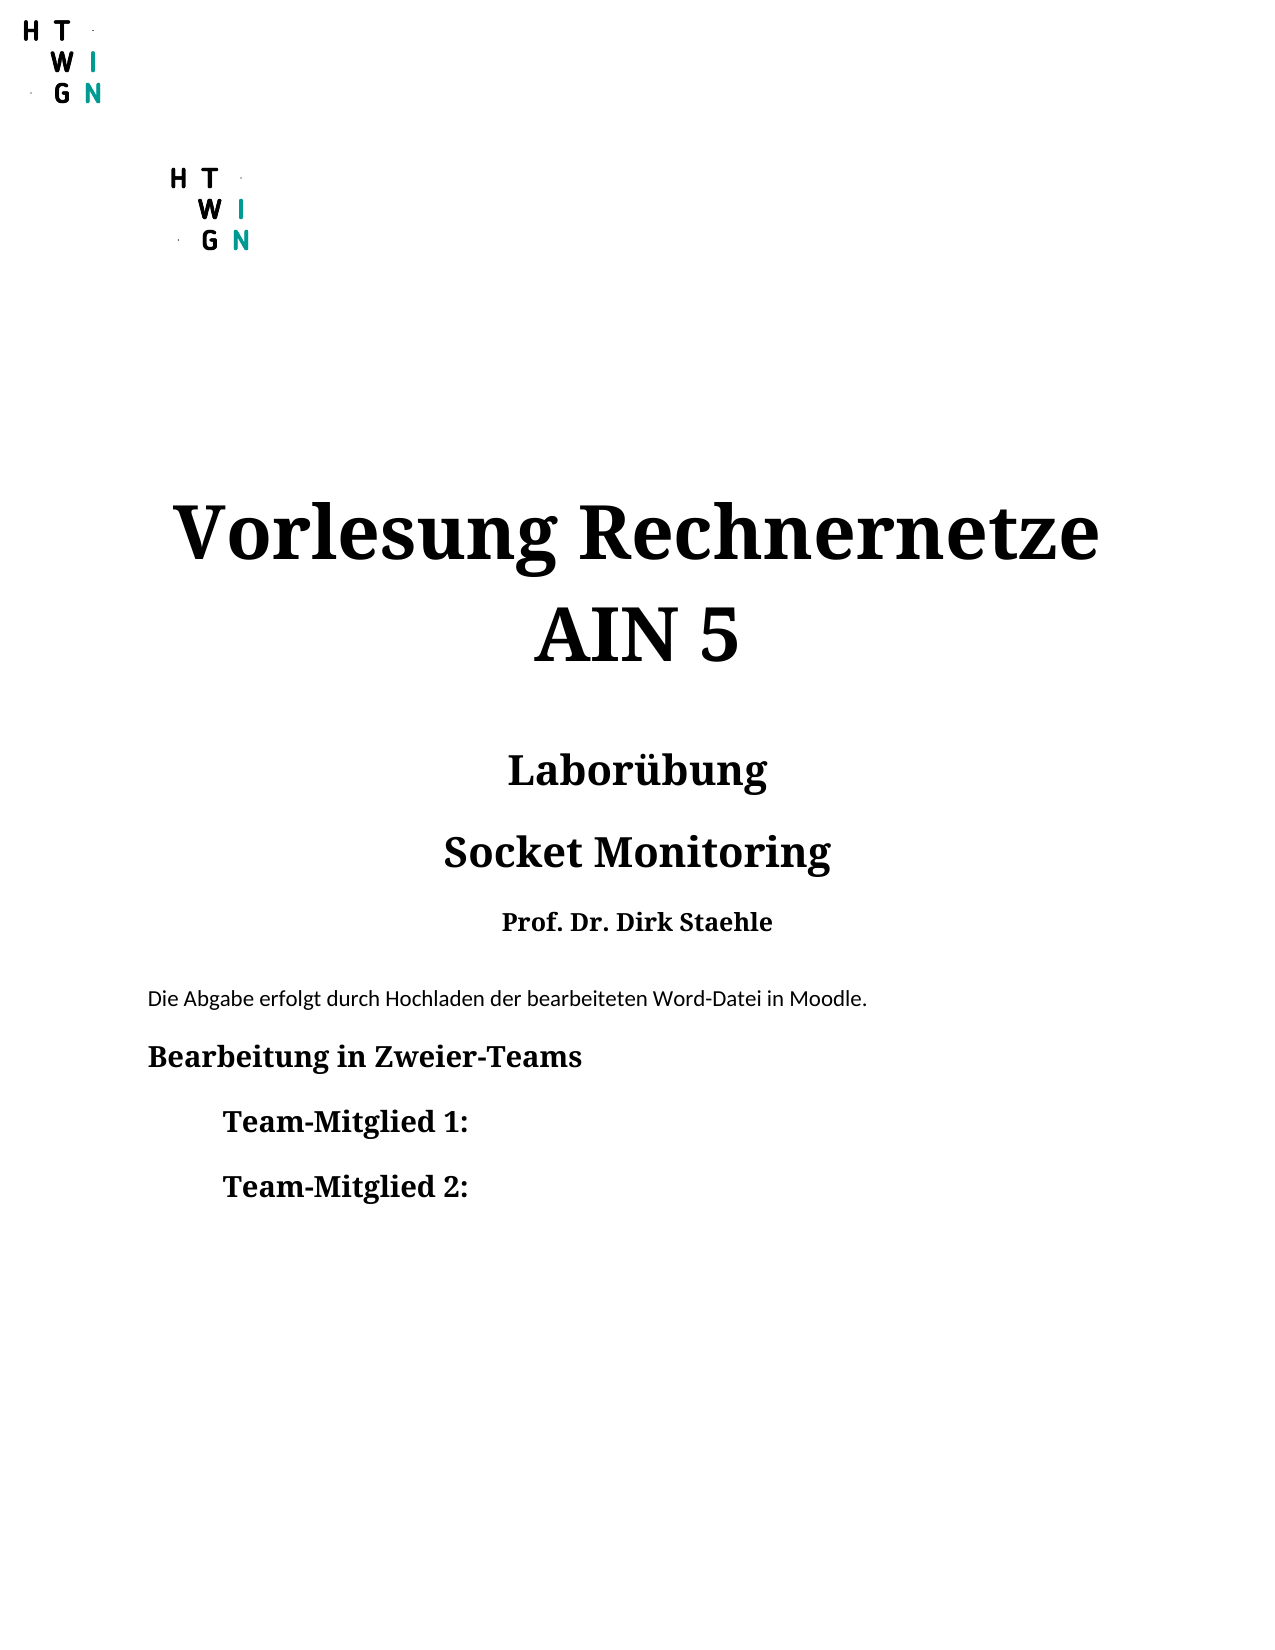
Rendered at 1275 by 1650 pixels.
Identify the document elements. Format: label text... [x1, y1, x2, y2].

text Laborübung [148, 741, 1127, 797]
text Die Abgabe erfolgt durch Hochladen der bearbeiteten Word-Datei in Moodle. [148, 938, 1127, 1012]
picture [0, 0, 124, 124]
text Team-Mitglied 1: [148, 1101, 1127, 1141]
text Bearbeitung in Zweier-Teams [148, 1037, 1127, 1076]
text Team-Mitglied 2: [148, 1166, 1127, 1206]
text Socket Monitoring [148, 822, 1127, 879]
picture [147, 147, 272, 271]
text Vorlesung Rechnernetze [148, 479, 1127, 582]
text Prof. Dr. Dirk Staehle [148, 904, 1127, 938]
text AIN 5 [148, 582, 1127, 684]
